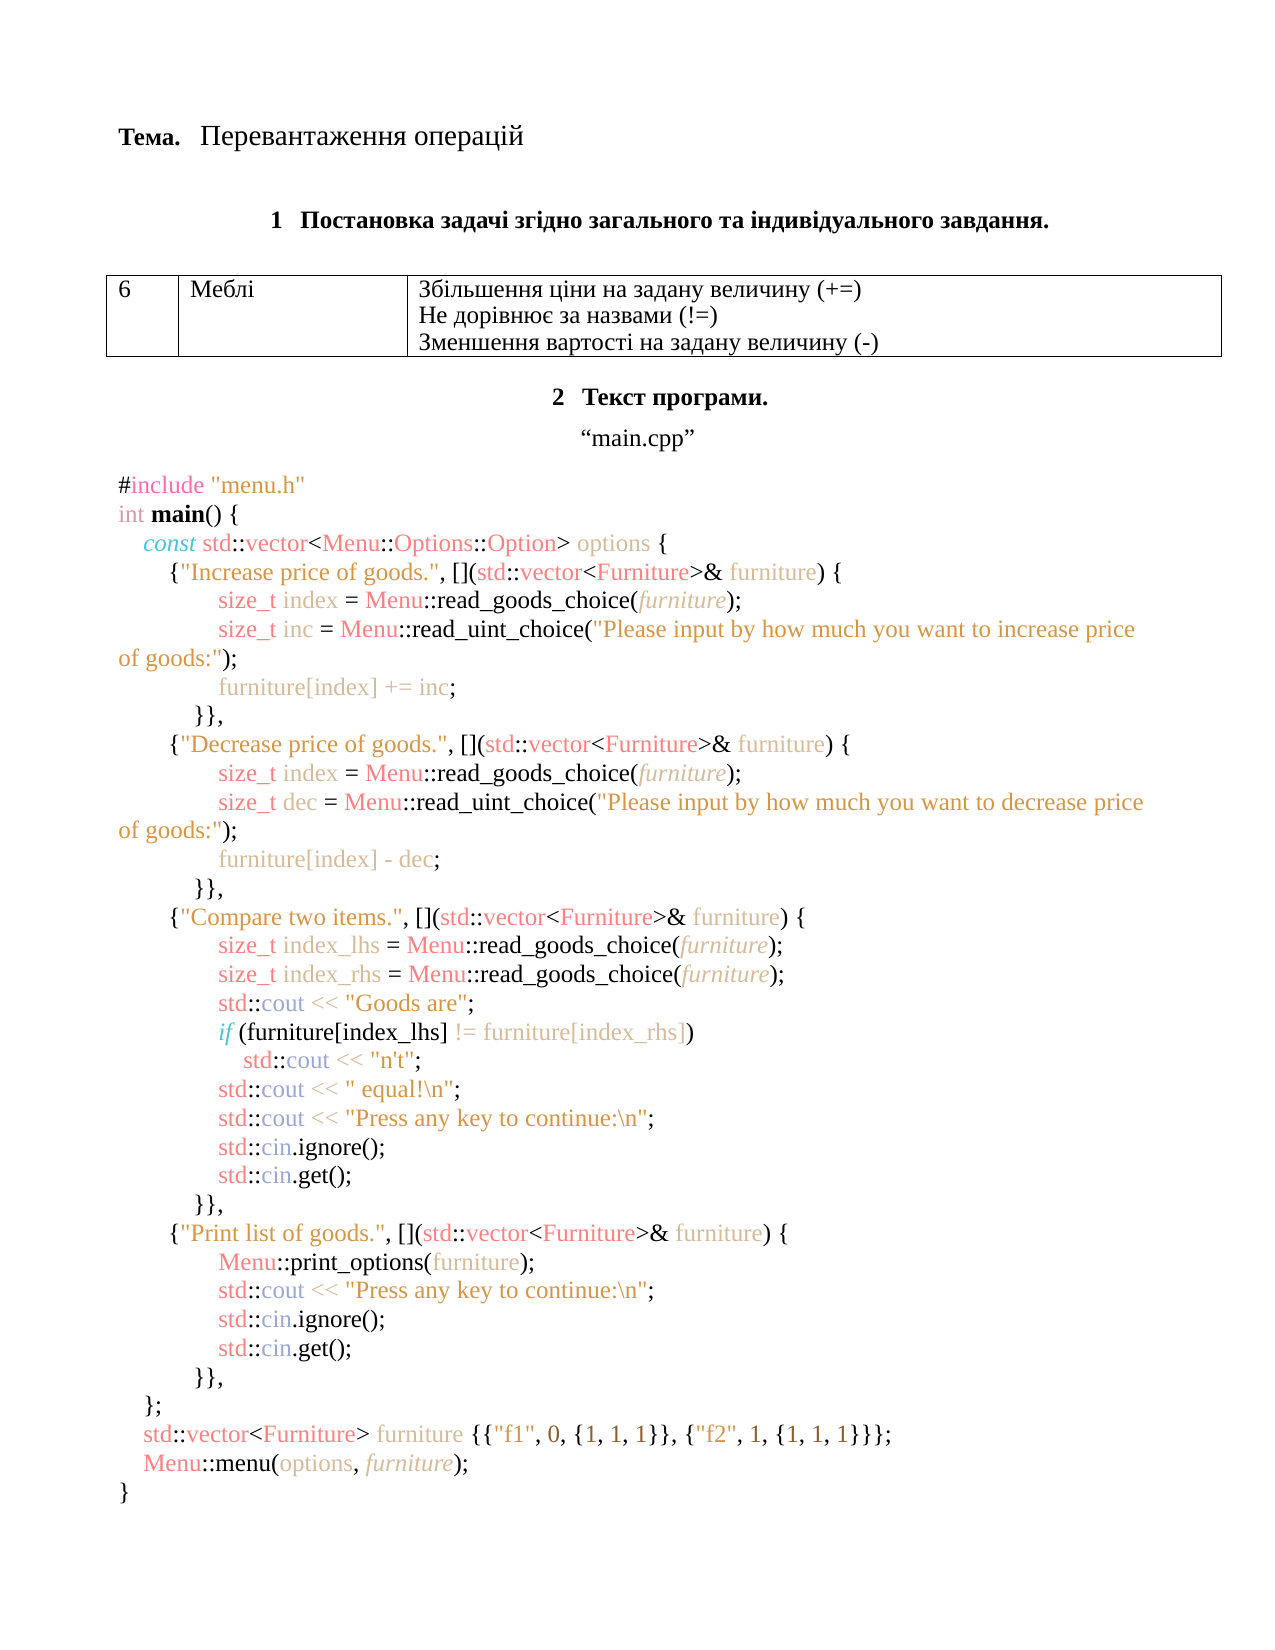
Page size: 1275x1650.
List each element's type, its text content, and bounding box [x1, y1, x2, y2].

text std::cin.get(); [118, 1160, 1157, 1189]
text std::cout << "n't"; [118, 1045, 1157, 1074]
text size_t inc = Menu::read_uint_choice("Please input by how much you want to increase price of goods:"); [118, 614, 1157, 672]
text int main() { [118, 499, 1157, 528]
text size_t index_rhs = Menu::read_goods_choice(furniture); [118, 959, 1157, 988]
subtitle Текст програми. [163, 382, 1157, 410]
text const std::vector<Menu::Options::Option> options { [118, 528, 1157, 557]
table_header Збільшення ціни на задану величину (+=) Не дорівнює за назвами (!=) Зменшення вартості на задану величину (-) [408, 276, 1221, 356]
text }}, [118, 700, 1157, 729]
text std::vector<Furniture> furniture {{"f1", 0, {1, 1, 1}}, {"f2", 1, {1, 1, 1}}}; [118, 1419, 1157, 1448]
text size_t dec = Menu::read_uint_choice("Please input by how much you want to decrease price of goods:"); [118, 787, 1157, 844]
text std::cin.get(); [118, 1333, 1157, 1362]
text furniture[index] += inc; [118, 672, 1157, 700]
text Menu::menu(options, furniture); [118, 1448, 1157, 1477]
text std::cin.ignore(); [118, 1304, 1157, 1333]
text }}, [118, 873, 1157, 902]
table_header 6 [107, 276, 178, 356]
text std::cin.ignore(); [118, 1132, 1157, 1160]
text {"Compare two items.", [](std::vector<Furniture>& furniture) { [118, 902, 1157, 930]
text Menu::print_options(furniture); [118, 1247, 1157, 1275]
text size_t index = Menu::read_goods_choice(furniture); [118, 758, 1157, 787]
text Тема. Перевантаження операцій [118, 118, 1157, 152]
subtitle Постановка задачі згідно загального та індивідуального завдання. [163, 205, 1157, 234]
text #include "menu.h" [118, 470, 1157, 499]
text } [118, 1477, 1157, 1505]
text {"Increase price of goods.", [](std::vector<Furniture>& furniture) { [118, 557, 1157, 585]
text }}, [118, 1362, 1157, 1390]
text std::cout << "Press any key to continue:\n"; [118, 1275, 1157, 1304]
text if (furniture[index_lhs] != furniture[index_rhs]) [118, 1017, 1157, 1045]
text {"Print list of goods.", [](std::vector<Furniture>& furniture) { [118, 1218, 1157, 1247]
text {"Decrease price of goods.", [](std::vector<Furniture>& furniture) { [118, 729, 1157, 758]
text furniture[index] - dec; [118, 844, 1157, 873]
text }; [118, 1390, 1157, 1419]
text size_t index = Menu::read_goods_choice(furniture); [118, 585, 1157, 614]
text std::cout << "Goods are"; [118, 988, 1157, 1017]
text size_t index_lhs = Menu::read_goods_choice(furniture); [118, 930, 1157, 959]
table_header Меблі [179, 276, 407, 356]
text std::cout << " equal!\n"; [118, 1074, 1157, 1103]
text }}, [118, 1189, 1157, 1218]
text “main.cpp” [118, 423, 1157, 452]
text std::cout << "Press any key to continue:\n"; [118, 1103, 1157, 1132]
